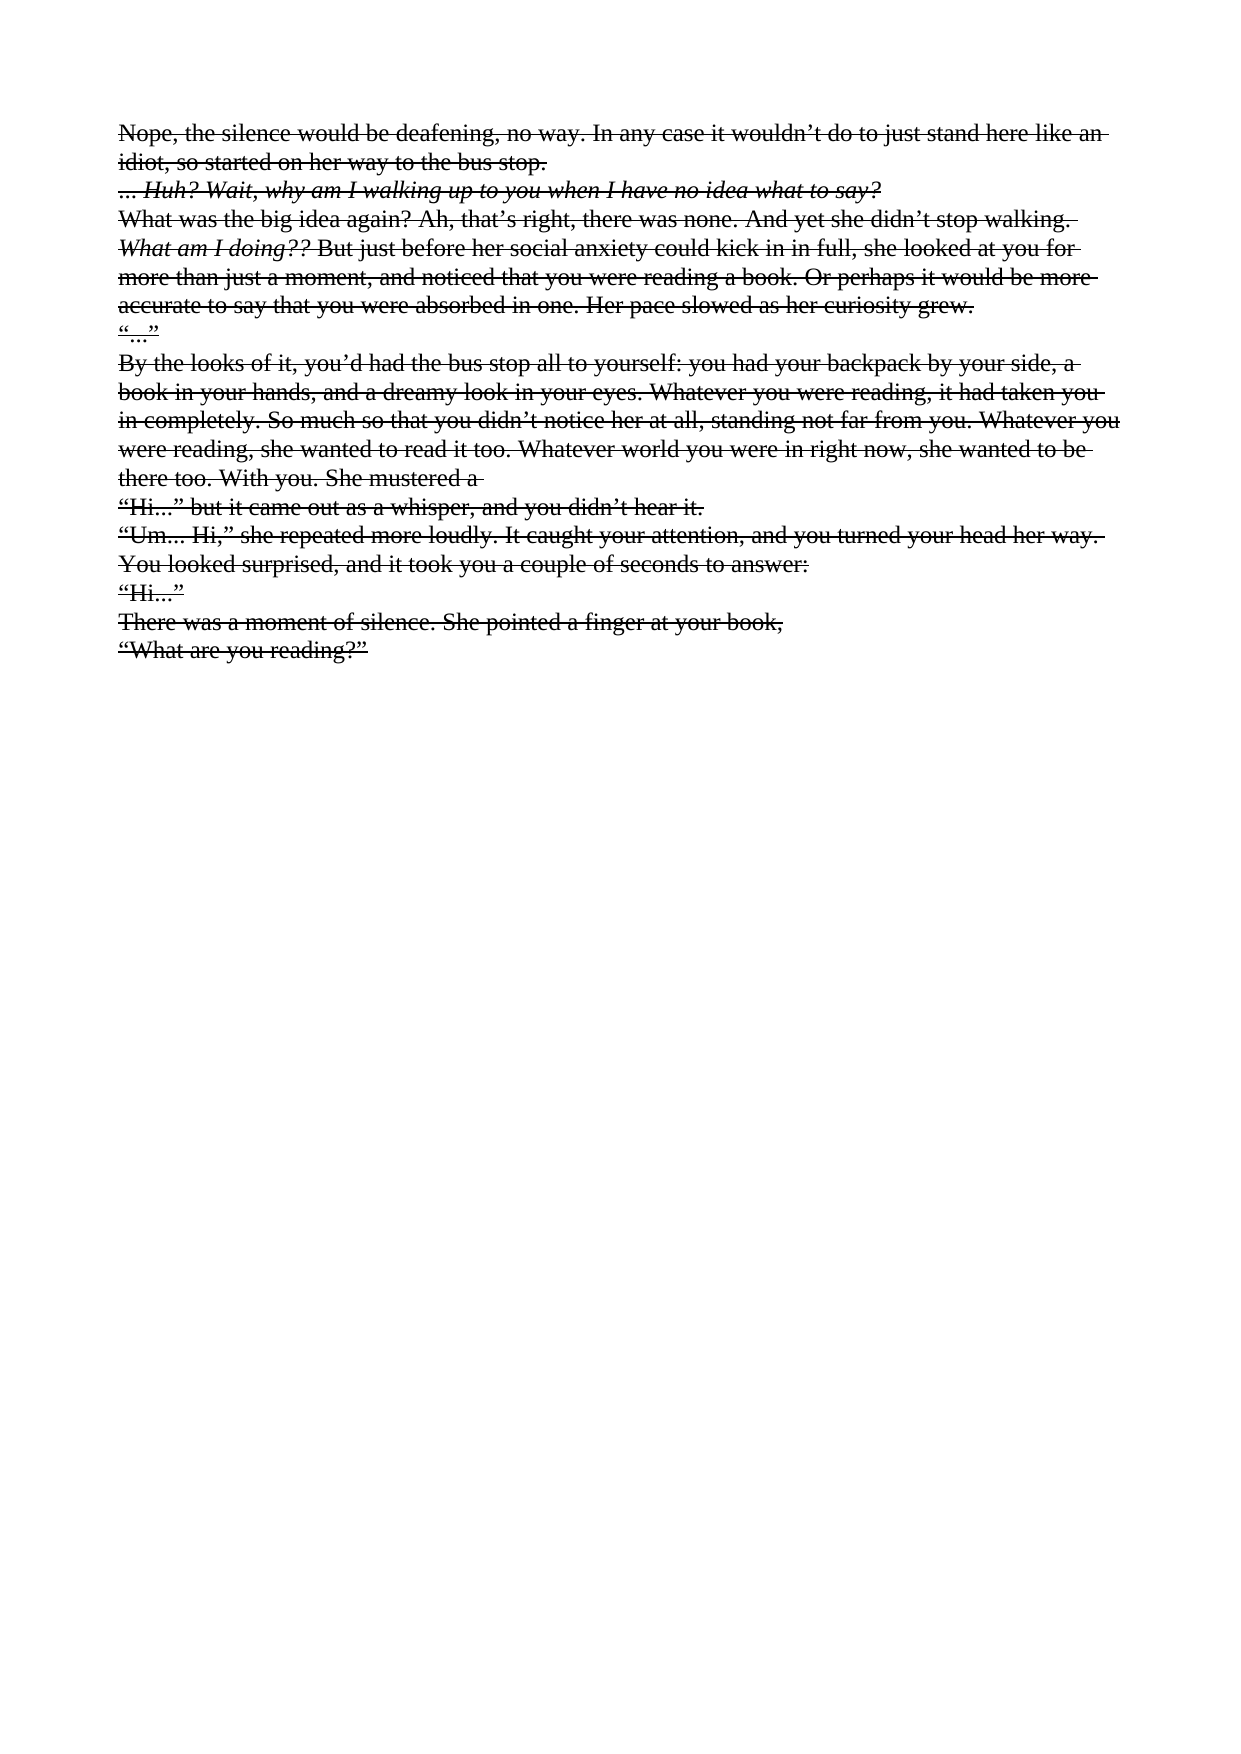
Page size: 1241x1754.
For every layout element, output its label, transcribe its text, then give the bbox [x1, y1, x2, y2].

text What was the big idea again? Ah, that’s right, there was none. And yet she didn’t stop walking. What am I doing?? But just before her social anxiety could kick in in full, she looked at you for more than just a moment, and noticed that you were reading a book. Or perhaps it would be more accurate to say that you were absorbed in one. Her pace slowed as her curiosity grew. [118, 204, 1122, 319]
text Nope, the silence would be deafening, no way. In any case it wouldn’t do to just stand here like an idiot, so started on her way to the bus stop. [118, 118, 1122, 176]
text ... Huh? Wait, why am I walking up to you when I have no idea what to say? [118, 176, 1122, 204]
text “Hi...” but it came out as a whisper, and you didn’t hear it. [118, 492, 1122, 521]
text “What are you reading?” [118, 636, 1122, 664]
text “Hi...” [118, 578, 1122, 607]
text There was a moment of silence. She pointed a finger at your book, [118, 607, 1122, 636]
text “Um... Hi,” she repeated more loudly. It caught your attention, and you turned your head her way. You looked surprised, and it took you a couple of seconds to answer: [118, 521, 1122, 578]
text By the looks of it, you’d had the bus stop all to yourself: you had your backpack by your side, a book in your hands, and a dreamy look in your eyes. Whatever you were reading, it had taken you in completely. So much so that you didn’t notice her at all, standing not far from you. Whatever you were reading, she wanted to read it too. Whatever world you were in right now, she wanted to be there too. With you. She mustered a [118, 348, 1122, 492]
text “...” [118, 319, 1122, 348]
